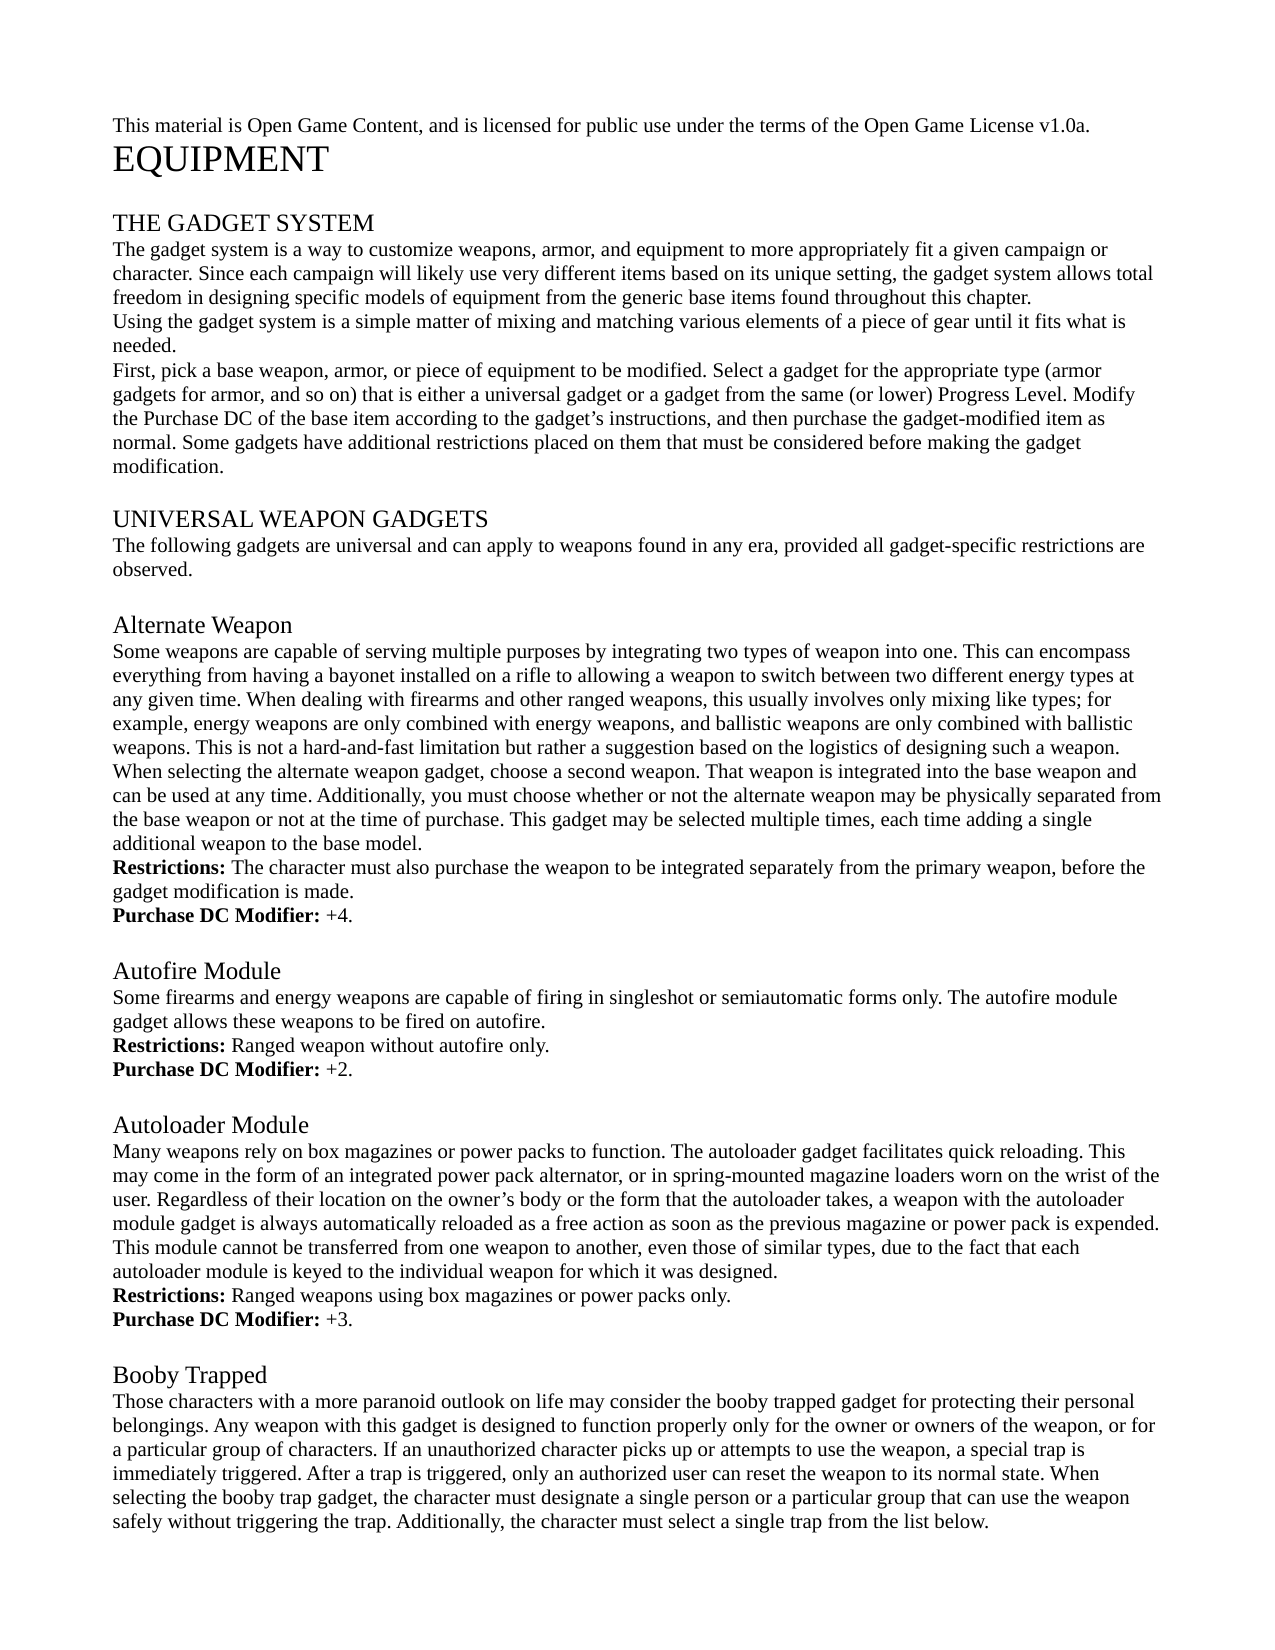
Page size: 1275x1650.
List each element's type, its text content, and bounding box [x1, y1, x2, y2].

text First, pick a base weapon, armor, or piece of equipment to be modified. Select a gadget for the appropriate type (armor gadgets for armor, and so on) that is either a universal gadget or a gadget from the same (or lower) Progress Level. Modify the Purchase DC of the base item according to the gadget’s instructions, and then purchase the gadget-modified item as normal. Some gadgets have additional restrictions placed on them that must be considered before making the gadget modification. [112, 357, 1162, 478]
subtitle Alternate Weapon [112, 610, 1162, 638]
text Restrictions: Ranged weapons using box magazines or power packs only. [112, 1283, 1162, 1307]
text Those characters with a more paranoid outlook on life may consider the booby trapped gadget for protecting their personal belongings. Any weapon with this gadget is designed to function properly only for the owner or owners of the weapon, or for a particular group of characters. If an unauthorized character picks up or attempts to use the weapon, a special trap is immediately triggered. After a trap is triggered, only an authorized user can reset the weapon to its normal state. When selecting the booby trap gadget, the character must designate a single person or a particular group that can use the weapon safely without triggering the trap. Additionally, the character must select a single trap from the list below. [112, 1388, 1162, 1533]
subtitle THE GADGET SYSTEM [112, 208, 1162, 237]
text Purchase DC Modifier: +4. [112, 903, 1162, 927]
text Purchase DC Modifier: +3. [112, 1307, 1162, 1331]
text Many weapons rely on box magazines or power packs to function. The autoloader gadget facilitates quick reloading. This may come in the form of an integrated power pack alternator, or in spring-mounted magazine loaders worn on the wrist of the user. Regardless of their location on the owner’s body or the form that the autoloader takes, a weapon with the autoloader module gadget is always automatically reloaded as a free action as soon as the previous magazine or power pack is expended. This module cannot be transferred from one weapon to another, even those of similar types, due to the fact that each autoloader module is keyed to the individual weapon for which it was designed. [112, 1138, 1162, 1283]
text Restrictions: The character must also purchase the weapon to be integrated separately from the primary weapon, before the gadget modification is made. [112, 855, 1162, 903]
subtitle Autoloader Module [112, 1110, 1162, 1138]
subtitle EQUIPMENT [112, 137, 1162, 180]
text The gadget system is a way to customize weapons, armor, and equipment to more appropriately fit a given campaign or character. Since each campaign will likely use very different items based on its unique setting, the gadget system allows total freedom in designing specific models of equipment from the generic base items found throughout this chapter. [112, 237, 1162, 309]
subtitle Autofire Module [112, 956, 1162, 985]
text Some firearms and energy weapons are capable of firing in singleshot or semiautomatic forms only. The autofire module gadget allows these weapons to be fired on autofire. [112, 985, 1162, 1033]
text Restrictions: Ranged weapon without autofire only. [112, 1033, 1162, 1057]
text This material is Open Game Content, and is licensed for public use under the terms of the Open Game License v1.0a. [112, 112, 1162, 137]
subtitle UNIVERSAL WEAPON GADGETS [112, 504, 1162, 533]
text Using the gadget system is a simple matter of mixing and matching various elements of a piece of gear until it fits what is needed. [112, 309, 1162, 357]
text Purchase DC Modifier: +2. [112, 1057, 1162, 1081]
text Booby Trapped [112, 1360, 1162, 1388]
text Some weapons are capable of serving multiple purposes by integrating two types of weapon into one. This can encompass everything from having a bayonet installed on a rifle to allowing a weapon to switch between two different energy types at any given time. When dealing with firearms and other ranged weapons, this usually involves only mixing like types; for example, energy weapons are only combined with energy weapons, and ballistic weapons are only combined with ballistic weapons. This is not a hard-and-fast limitation but rather a suggestion based on the logistics of designing such a weapon. When selecting the alternate weapon gadget, choose a second weapon. That weapon is integrated into the base weapon and can be used at any time. Additionally, you must choose whether or not the alternate weapon may be physically separated from the base weapon or not at the time of purchase. This gadget may be selected multiple times, each time adding a single additional weapon to the base model. [112, 638, 1162, 855]
text The following gadgets are universal and can apply to weapons found in any era, provided all gadget-specific restrictions are observed. [112, 533, 1162, 581]
